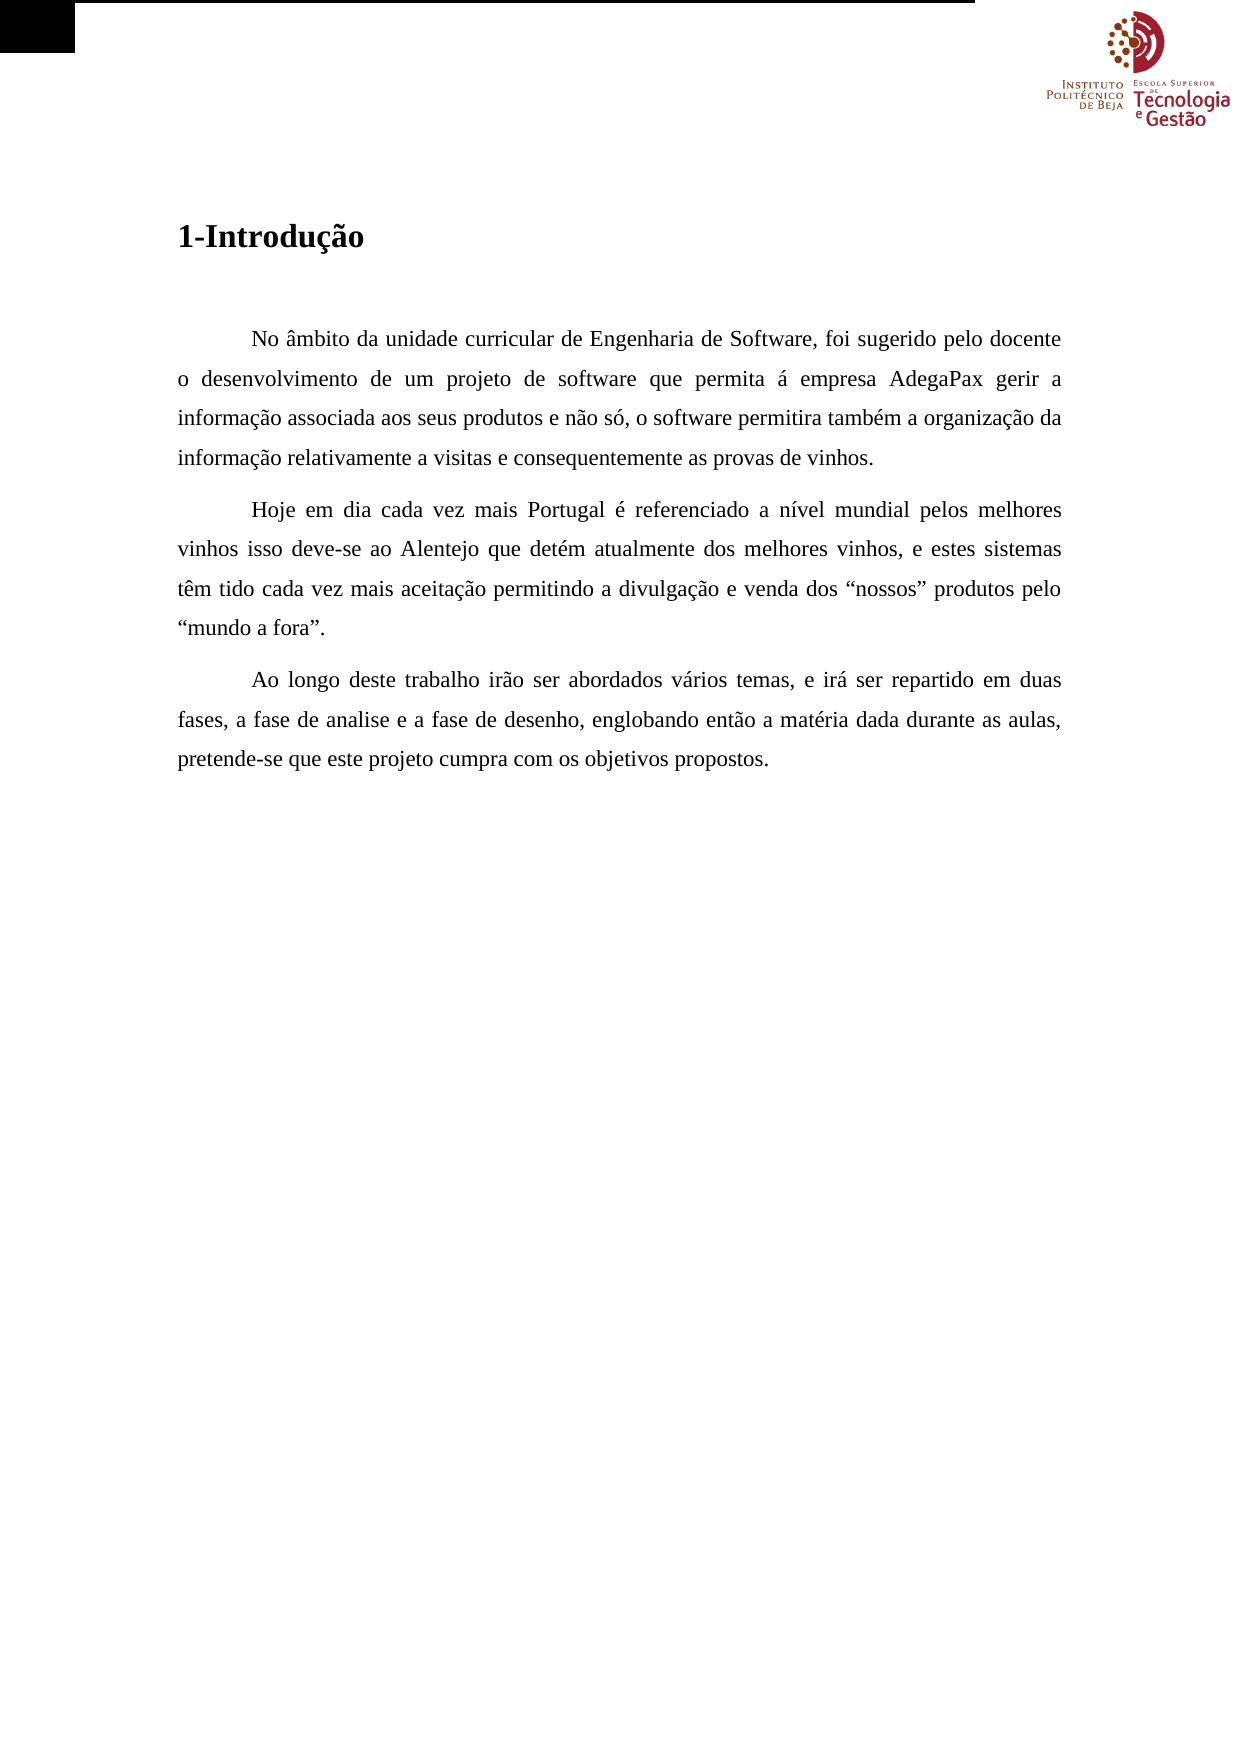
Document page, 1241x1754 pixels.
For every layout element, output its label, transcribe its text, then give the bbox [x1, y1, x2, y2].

text No âmbito da unidade curricular de Engenharia de Software, foi sugerido pelo docente o desenvolvimento de um projeto de software que permita á empresa AdegaPax gerir a informação associada aos seus produtos e não só, o software permitira também a organização da informação relativamente a visitas e consequentemente as provas de vinhos. [177, 325, 1063, 470]
text Hoje em dia cada vez mais Portugal é referenciado a nível mundial pelos melhores vinhos isso deve-se ao Alentejo que detém atualmente dos melhores vinhos, e estes sistemas têm tido cada vez mais aceitação permitindo a divulgação e venda dos “nossos” produtos pelo “mundo a fora”. [177, 496, 1063, 641]
text Ao longo deste trabalho irão ser abordados vários temas, e irá ser repartido em duas fases, a fase de analise e a fase de desenho, englobando então a matéria dada durante as aulas, pretende-se que este projeto cumpra com os objetivos propostos. [177, 666, 1063, 771]
subtitle 1-Introdução [177, 216, 1063, 254]
